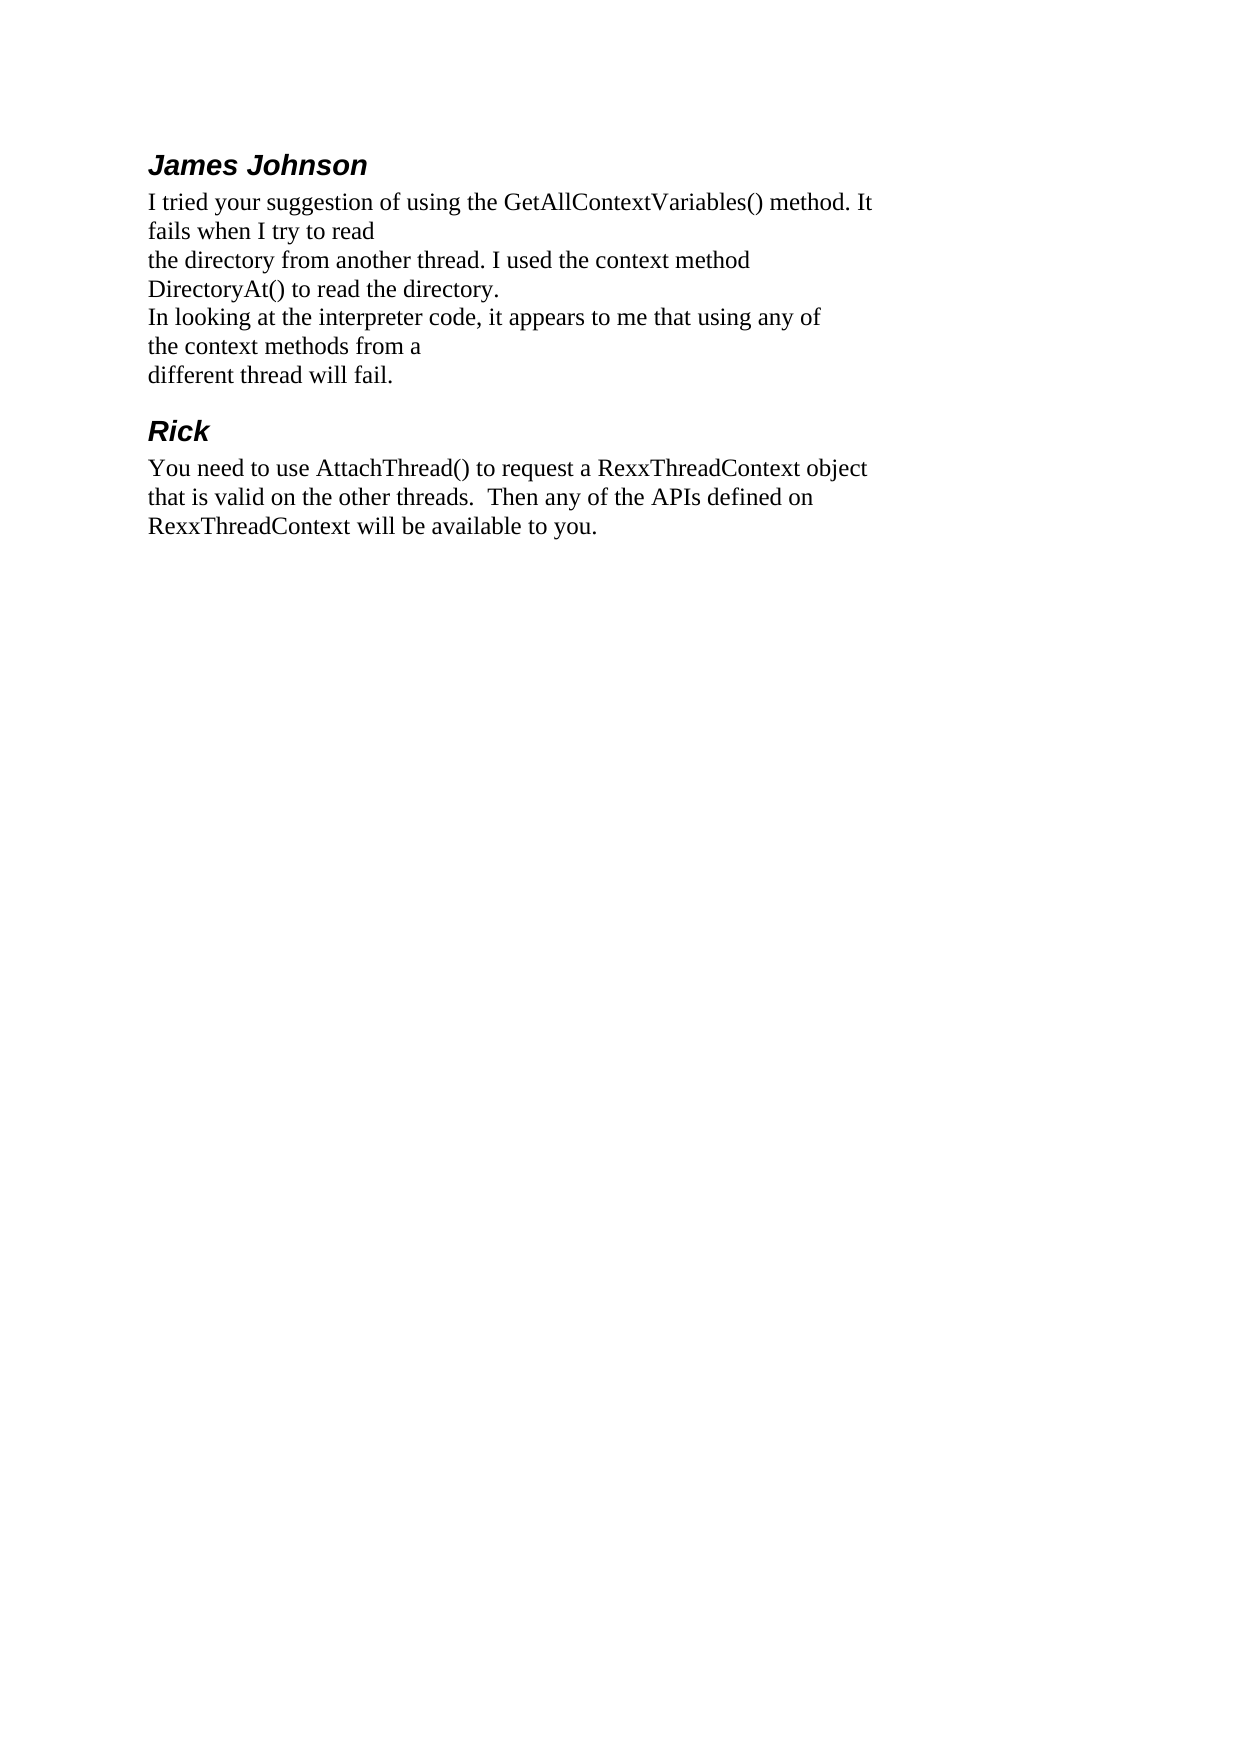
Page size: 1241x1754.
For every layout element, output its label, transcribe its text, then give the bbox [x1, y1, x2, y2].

subtitle James Johnson [148, 148, 1093, 181]
text You need to use AttachThread() to request a RexxThreadContext object that is valid on the other threads. Then any of the APIs defined on RexxThreadContext will be available to you. [148, 453, 1093, 540]
subtitle Rick [148, 414, 1093, 447]
text I tried your suggestion of using the GetAllContextVariables() method. It fails when I try to read the directory from another thread. I used the context method DirectoryAt() to read the directory. In looking at the interpreter code, it appears to me that using any of the context methods from a different thread will fail. [148, 187, 1093, 389]
